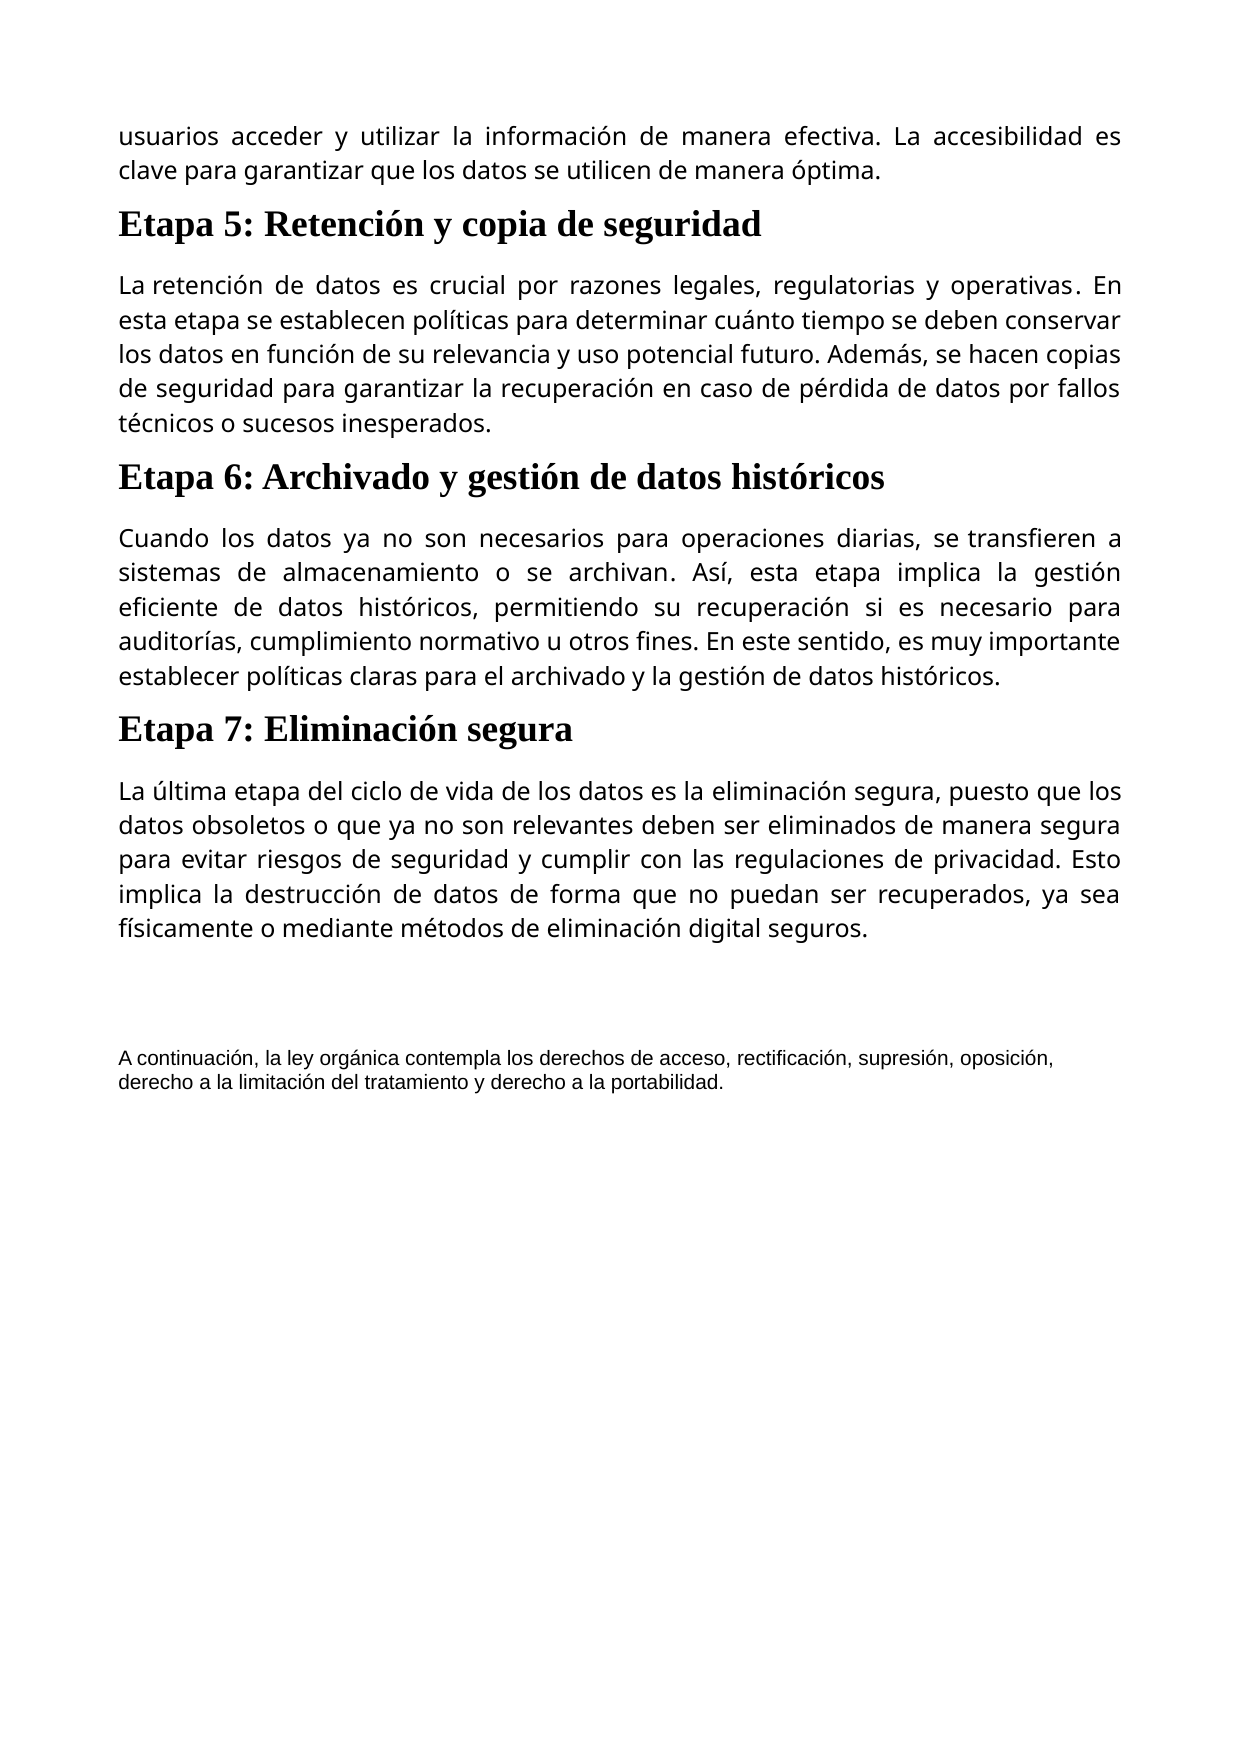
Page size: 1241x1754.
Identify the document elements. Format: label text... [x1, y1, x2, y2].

text Cuando los datos ya no son necesarios para operaciones diarias, se transfieren a sistemas de almacenamiento o se archivan. Así, esta etapa implica la gestión eficiente de datos históricos, permitiendo su recuperación si es necesario para auditorías, cumplimiento normativo u otros fines. En este sentido, es muy importante establecer políticas claras para el archivado y la gestión de datos históricos. [118, 520, 1122, 692]
subtitle Etapa 7: Eliminación segura [118, 707, 1122, 750]
text La retención de datos es crucial por razones legales, regulatorias y operativas. En esta etapa se establecen políticas para determinar cuánto tiempo se deben conservar los datos en función de su relevancia y uso potencial futuro. Además, se hacen copias de seguridad para garantizar la recuperación en caso de pérdida de datos por fallos técnicos o sucesos inesperados. [118, 268, 1122, 439]
subtitle Etapa 5: Retención y copia de seguridad [118, 201, 1122, 244]
text A continuación, la ley orgánica contempla los derechos de acceso, rectificación, supresión, oposición, derecho a la limitación del tratamiento y derecho a la portabilidad. [118, 1046, 1122, 1094]
subtitle Etapa 6: Archivado y gestión de datos históricos [118, 454, 1122, 497]
text La última etapa del ciclo de vida de los datos es la eliminación segura, puesto que los datos obsoletos o que ya no son relevantes deben ser eliminados de manera segura para evitar riesgos de seguridad y cumplir con las regulaciones de privacidad. Esto implica la destrucción de datos de forma que no puedan ser recuperados, ya sea físicamente o mediante métodos de eliminación digital seguros. [118, 773, 1122, 945]
text usuarios acceder y utilizar la información de manera efectiva. La accesibilidad es clave para garantizar que los datos se utilicen de manera óptima. [118, 118, 1122, 187]
